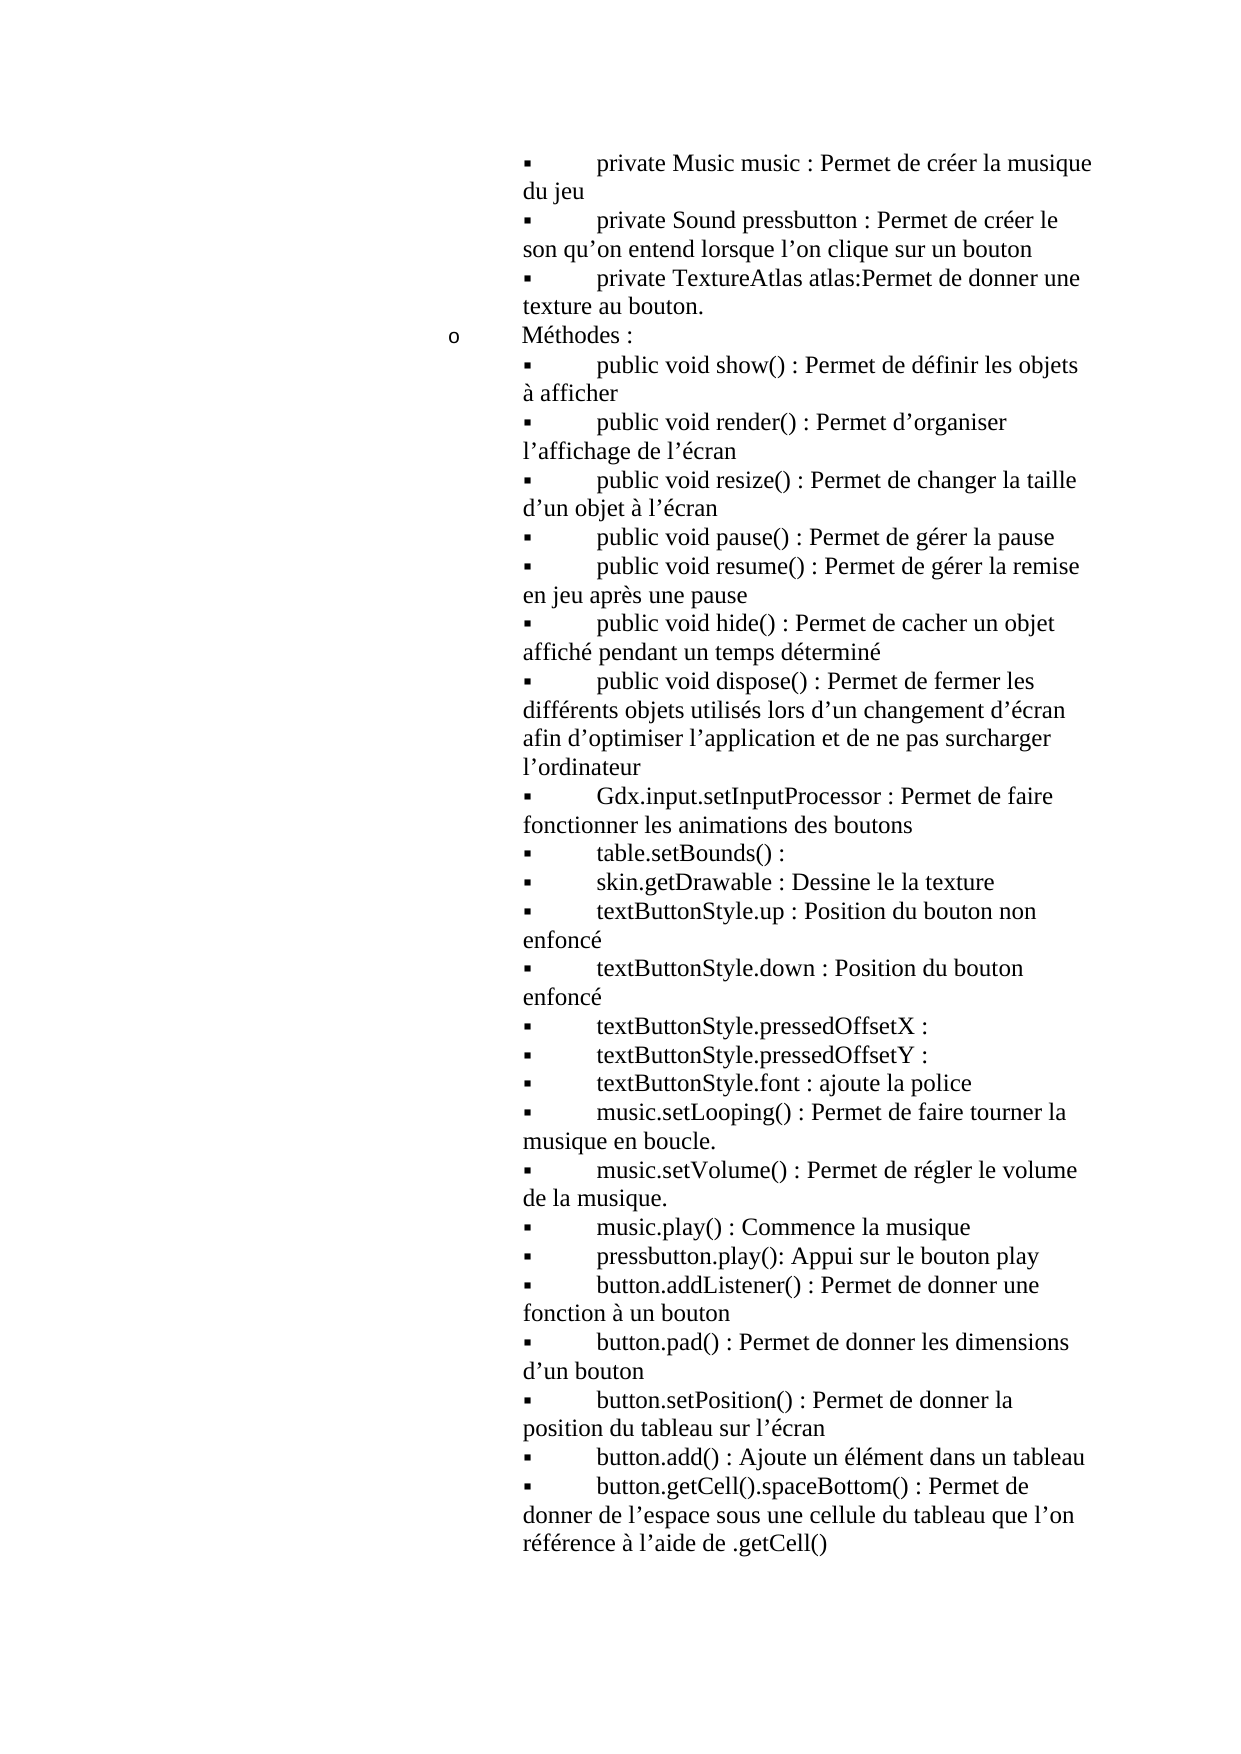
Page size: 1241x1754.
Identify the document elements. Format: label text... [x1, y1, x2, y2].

list pressbutton.play(): Appui sur le bouton play [523, 1241, 1093, 1270]
list button.getCell().spaceBottom() : Permet de donner de l’espace sous une cellule du tableau que l’on référence à l’aide de .getCell() [523, 1471, 1093, 1557]
list skin.getDrawable : Dessine le la texture [523, 867, 1093, 896]
list public void dispose() : Permet de fermer les différents objets utilisés lors d’un changement d’écran afin d’optimiser l’application et de ne pas surcharger l’ordinateur [523, 666, 1093, 781]
list public void hide() : Permet de cacher un objet affiché pendant un temps déterminé [523, 608, 1093, 666]
list button.pad() : Permet de donner les dimensions d’un bouton [523, 1327, 1093, 1385]
list textButtonStyle.pressedOffsetY : [523, 1040, 1093, 1068]
list textButtonStyle.pressedOffsetX : [523, 1011, 1093, 1040]
list textButtonStyle.up : Position du bouton non enfoncé [523, 896, 1093, 953]
list public void render() : Permet d’organiser l’affichage de l’écran [523, 407, 1093, 465]
list music.setVolume() : Permet de régler le volume de la musique. [523, 1155, 1093, 1212]
list public void resume() : Permet de gérer la remise en jeu après une pause [523, 551, 1093, 608]
list private TextureAtlas atlas:Permet de donner une texture au bouton. [523, 263, 1093, 320]
list Méthodes : [448, 320, 1093, 350]
list private Sound pressbutton : Permet de créer le son qu’on entend lorsque l’on clique sur un bouton [523, 205, 1093, 263]
list public void pause() : Permet de gérer la pause [523, 522, 1093, 551]
list button.add() : Ajoute un élément dans un tableau [523, 1442, 1093, 1471]
list Gdx.input.setInputProcessor : Permet de faire fonctionner les animations des boutons [523, 781, 1093, 838]
list button.setPosition() : Permet de donner la position du tableau sur l’écran [523, 1385, 1093, 1442]
list music.setLooping() : Permet de faire tourner la musique en boucle. [523, 1097, 1093, 1155]
list private Music music : Permet de créer la musique du jeu [523, 148, 1093, 205]
list textButtonStyle.font : ajoute la police [523, 1068, 1093, 1097]
list button.addListener() : Permet de donner une fonction à un bouton [523, 1270, 1093, 1327]
list textButtonStyle.down : Position du bouton enfoncé [523, 953, 1093, 1011]
list public void resize() : Permet de changer la taille d’un objet à l’écran [523, 465, 1093, 522]
list music.play() : Commence la musique [523, 1212, 1093, 1241]
list table.setBounds() : [523, 838, 1093, 867]
list public void show() : Permet de définir les objets à afficher [523, 350, 1093, 407]
